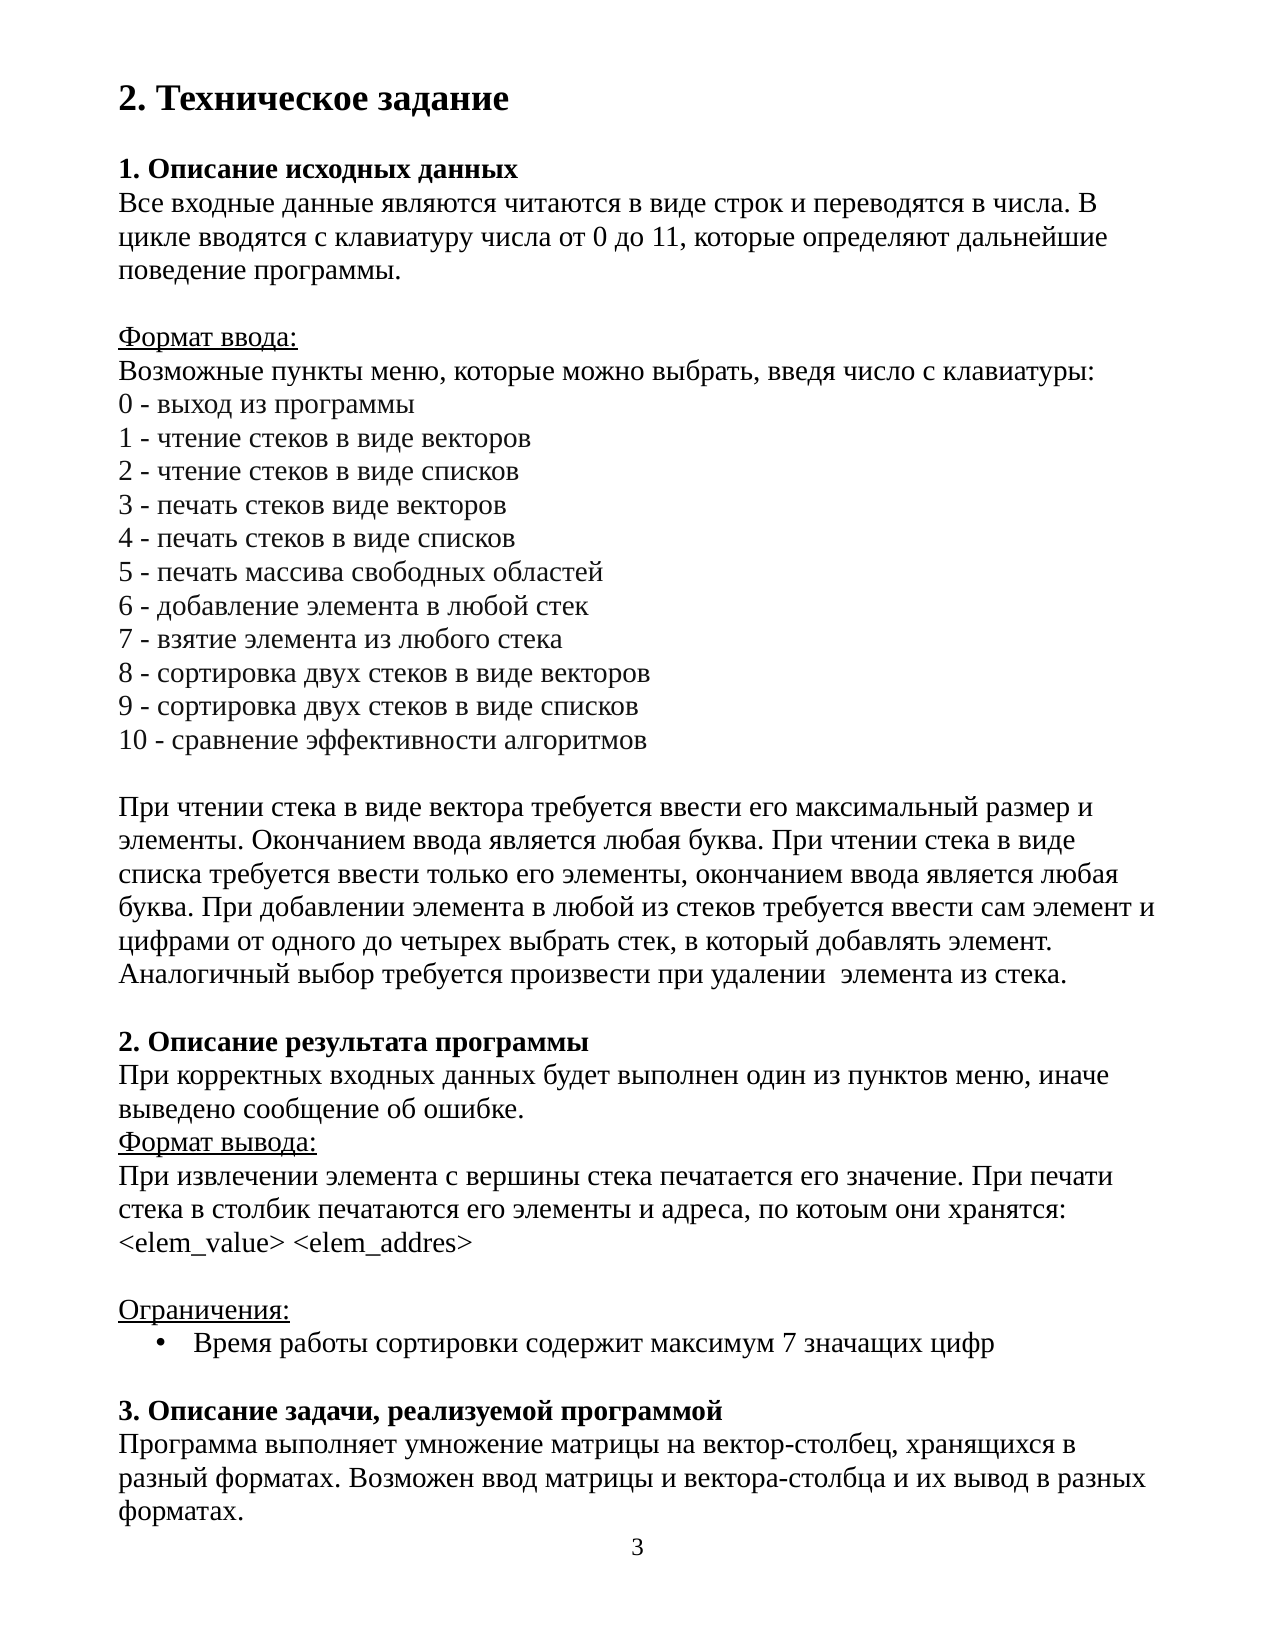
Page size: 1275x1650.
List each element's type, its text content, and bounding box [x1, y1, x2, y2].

text 7 - взятие элемента из любого стека [118, 621, 1157, 655]
text 3 - печать стеков виде векторов [118, 487, 1157, 521]
text Программа выполняет умножение матрицы на вектор-столбец, хранящихся в разный форматах. Возможен ввод матрицы и вектора-столбца и их вывод в разных форматах. [118, 1426, 1157, 1527]
text 5 - печать массива свободных областей [118, 554, 1157, 588]
text <elem_value> <elem_addres> [118, 1225, 1157, 1258]
text 2. Техническое задание [118, 75, 1157, 118]
text 1 - чтение стеков в виде векторов [118, 420, 1157, 453]
text Ограничения: [118, 1292, 1157, 1326]
text 6 - добавление элемента в любой стек [118, 588, 1157, 621]
text 0 - выход из программы [118, 386, 1157, 420]
list Время работы сортировки содержит максимум 7 значащих цифр [156, 1326, 1157, 1359]
text 4 - печать стеков в виде списков [118, 521, 1157, 554]
text 2. Описание результата программы [118, 1024, 1157, 1057]
text Возможные пункты меню, которые можно выбрать, введя число с клавиатуры: [118, 353, 1157, 386]
text При чтении стека в виде вектора требуется ввести его максимальный размер и элементы. Окончанием ввода является любая буква. При чтении стека в виде списка требуется ввести только его элементы, окончанием ввода является любая буква. При добавлении элемента в любой из стеков требуется ввести сам элемент и цифрами от одного до четырех выбрать стек, в который добавлять элемент. Аналогичный выбор требуется произвести при удалении элемента из стека. [118, 789, 1157, 990]
text 2 - чтение стеков в виде списков [118, 453, 1157, 487]
text 8 - сортировка двух стеков в виде векторов [118, 655, 1157, 688]
text При корректных входных данных будет выполнен один из пунктов меню, иначе выведено сообщение об ошибке. [118, 1057, 1157, 1124]
text 10 - сравнение эффективности алгоритмов [118, 722, 1157, 755]
text Формат вывода: [118, 1124, 1157, 1158]
text Все входные данные являются читаются в виде строк и переводятся в числа. В цикле вводятся с клавиатуру числа от 0 до 11, которые определяют дальнейшие поведение программы. [118, 185, 1157, 286]
text 1. Описание исходных данных [118, 152, 1157, 185]
text 9 - сортировка двух стеков в виде списков [118, 688, 1157, 722]
text При извлечении элемента с вершины стека печатается его значение. При печати стека в столбик печатаются его элементы и адреса, по котоым они хранятся: [118, 1158, 1157, 1225]
text 3. Описание задачи, реализуемой программой [118, 1393, 1157, 1426]
text Формат ввода: [118, 319, 1157, 353]
